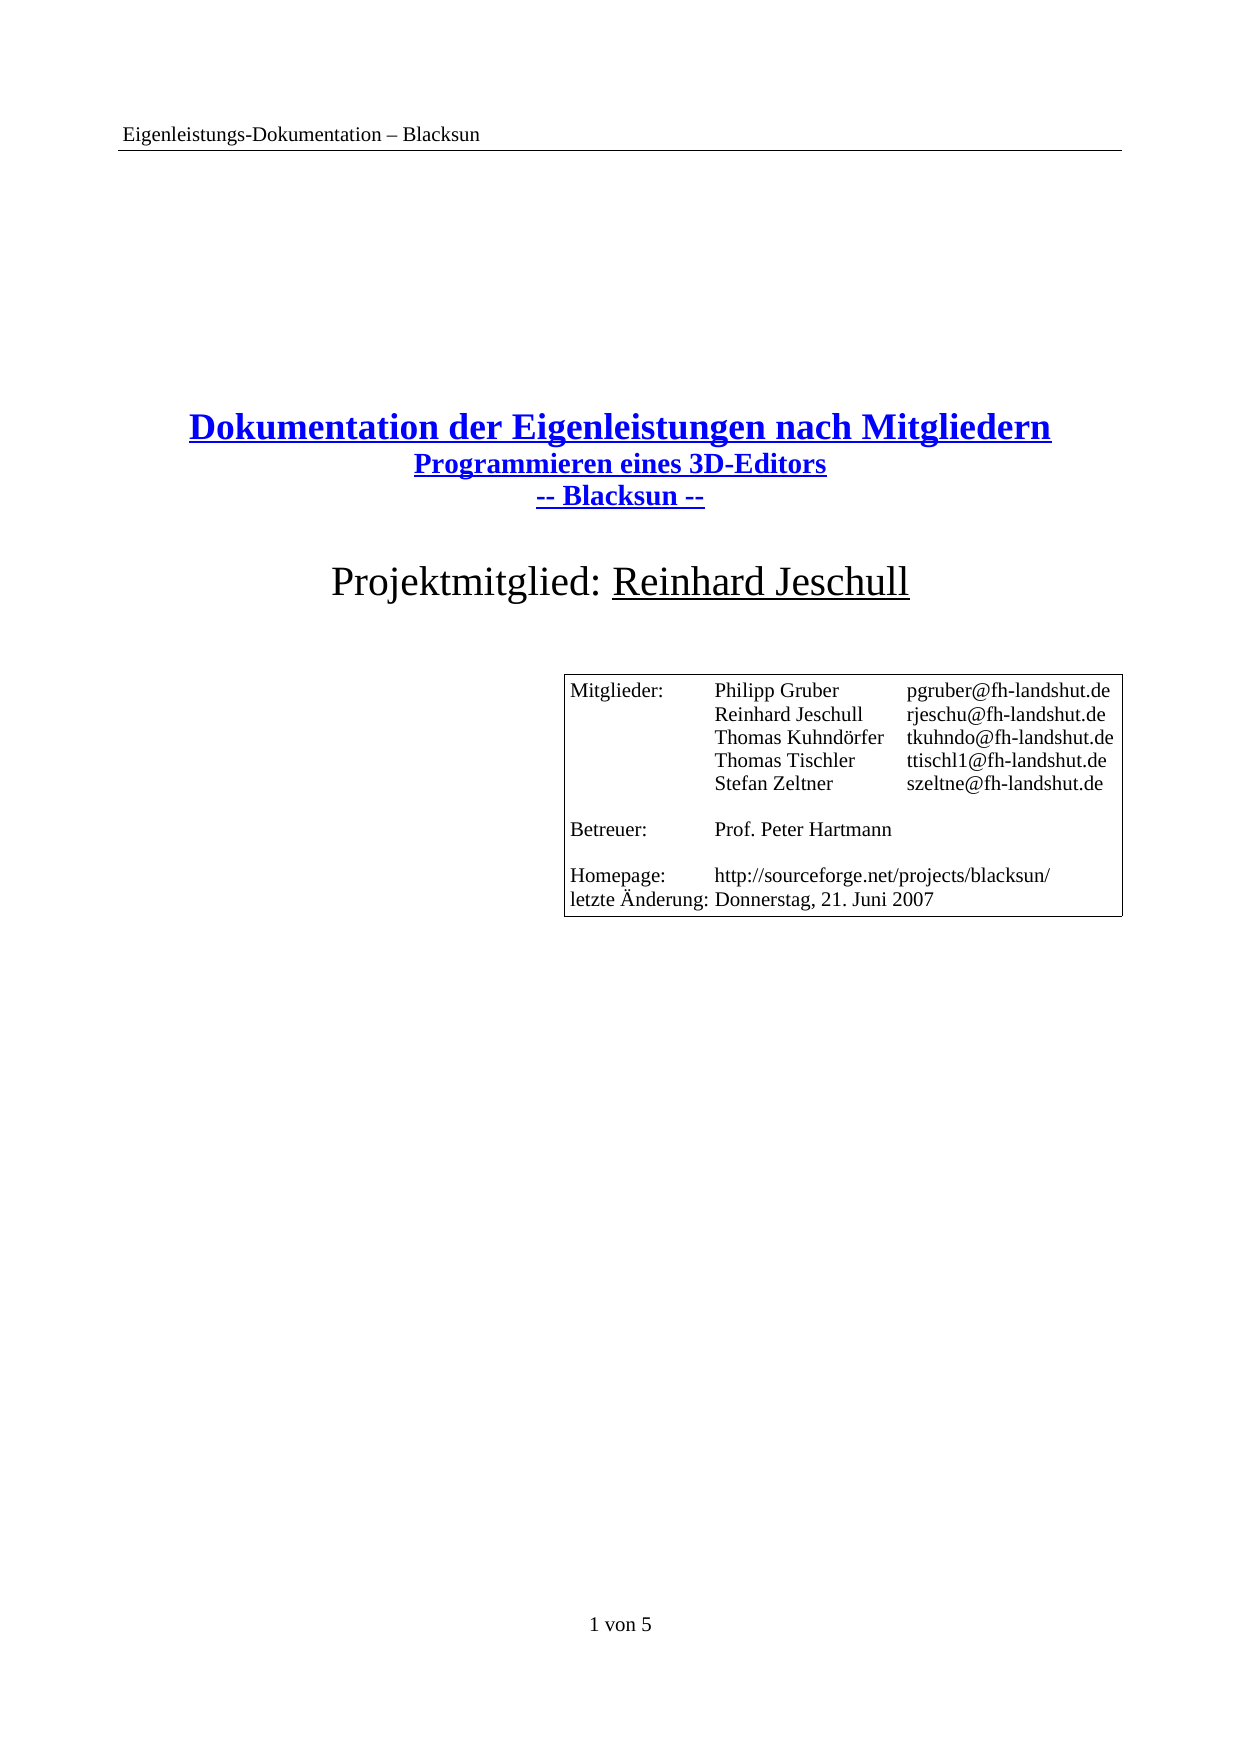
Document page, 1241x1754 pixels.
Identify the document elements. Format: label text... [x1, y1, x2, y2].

text Dokumentation der Eigenleistungen nach Mitgliedern [118, 406, 1122, 447]
table_header Mitglieder: Philipp Gruber pgruber@fh-landshut.de Reinhard Jeschull rjeschu@fh-landshut.de Thomas Kuhndörfer tkuhndo@fh-landshut.de Thomas Tischler ttischl1@fh-landshut.de Stefan Zeltner szeltne@fh-landshut.de Betreuer: Prof. Peter Hartmann Homepage: http://sourceforge.net/projects/blacksun/ letzte Änderung: Donnerstag, 21. Juni 2007 [565, 675, 1122, 916]
text Programmieren eines 3D-Editors [118, 447, 1122, 479]
text Projektmitglied: Reinhard Jeschull [118, 558, 1122, 604]
text -- Blacksun -- [118, 479, 1122, 512]
